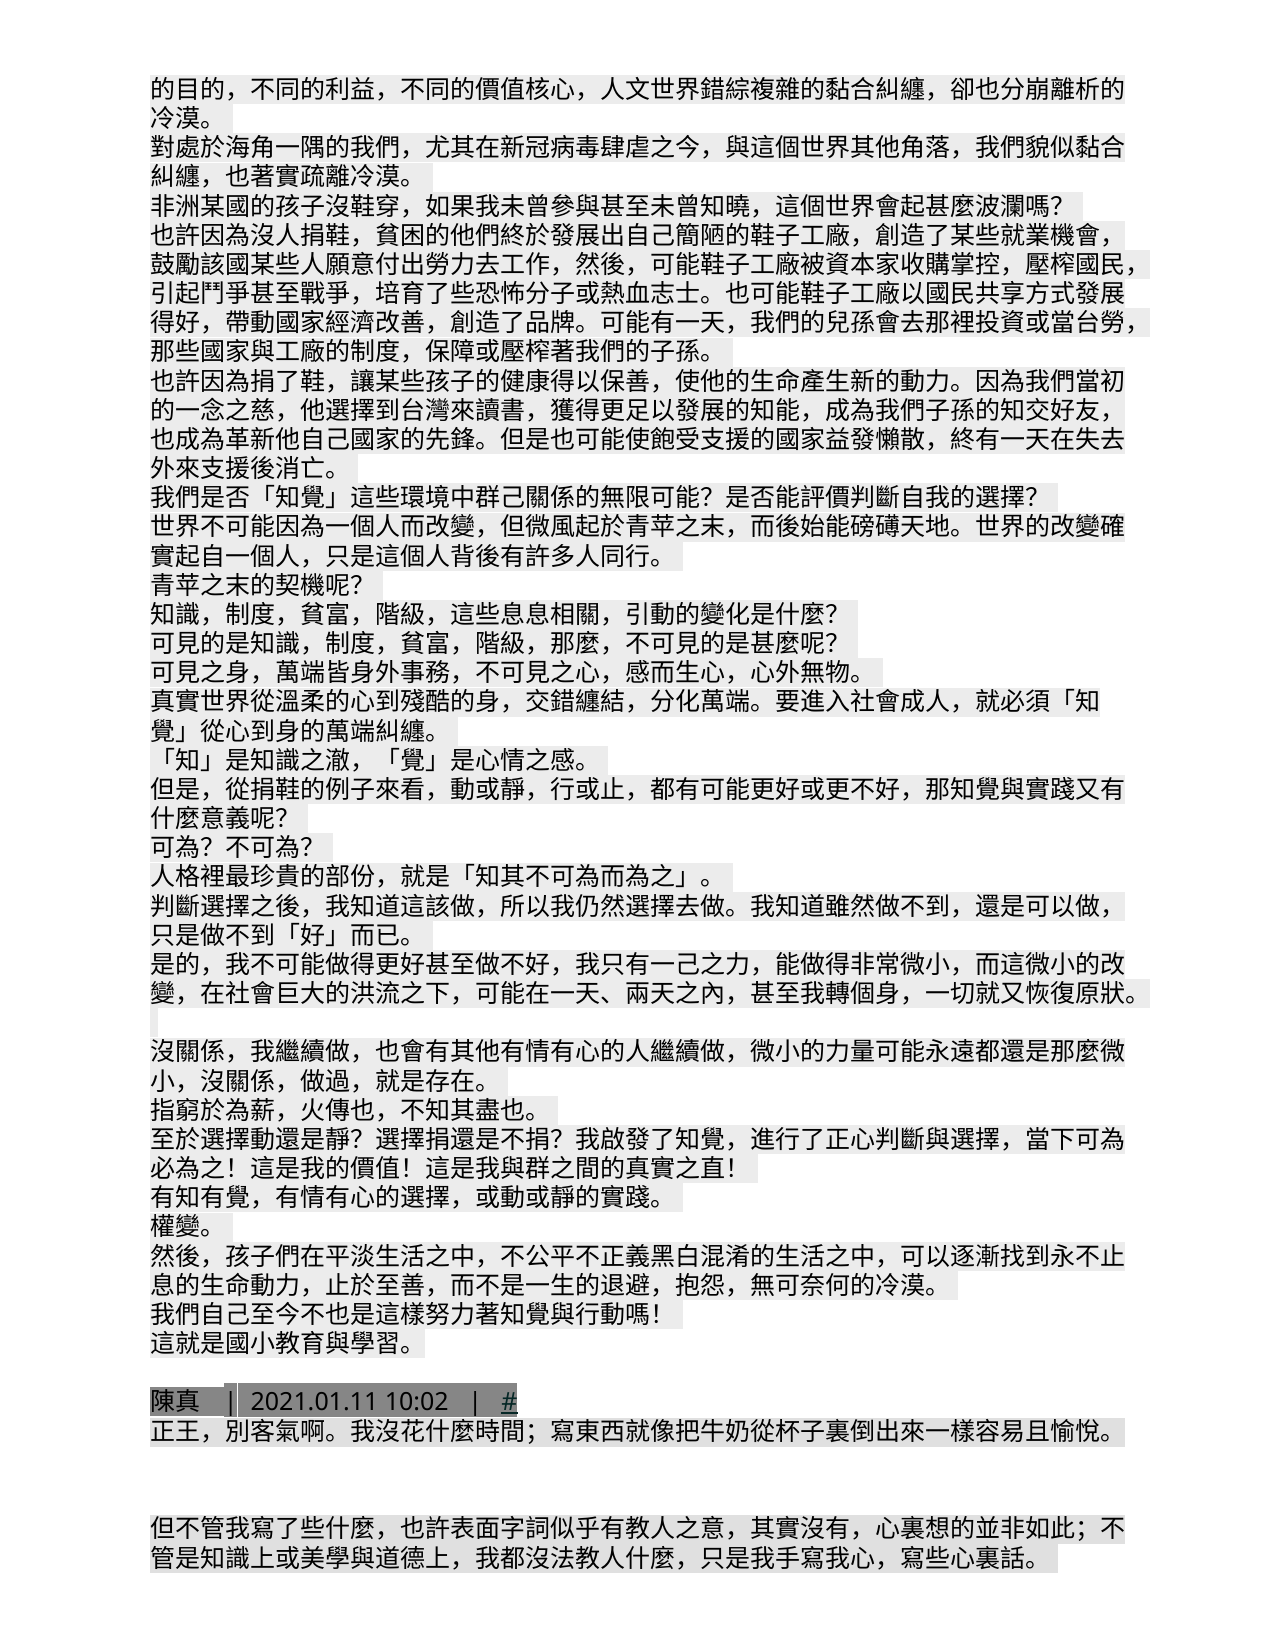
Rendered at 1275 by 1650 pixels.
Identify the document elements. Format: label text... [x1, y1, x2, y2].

text 陳真 | 2021.01.11 10:02 | # [150, 1383, 1125, 1417]
text 人類的存在於時間長河中僅如一瞬，然而人生短促，就這麼一瞬，幾千年累積的文化痕跡已經極盛欲衰。人與人之間，社群與社群之間，國與國之間，經濟體與經濟體之間，不同的目的，不同的利益，不同的價值核心，人文世界錯綜複雜的黏合糾纏，卻也分崩離析的冷漠。 對處於海角一隅的我們，尤其在新冠病毒肆虐之今，與這個世界其他角落，我們貌似黏合糾纏，也著實疏離冷漠。 非洲某國的孩子沒鞋穿，如果我未曾參與甚至未曾知曉，這個世界會起甚麼波瀾嗎？ 也許因為沒人捐鞋，貧困的他們終於發展出自己簡陋的鞋子工廠，創造了某些就業機會，鼓勵該國某些人願意付出勞力去工作，然後，可能鞋子工廠被資本家收購掌控，壓榨國民，引起鬥爭甚至戰爭，培育了些恐怖分子或熱血志士。也可能鞋子工廠以國民共享方式發展得好，帶動國家經濟改善，創造了品牌。可能有一天，我們的兒孫會去那裡投資或當台勞，那些國家與工廠的制度，保障或壓榨著我們的子孫。 也許因為捐了鞋，讓某些孩子的健康得以保善，使他的生命產生新的動力。因為我們當初的一念之慈，他選擇到台灣來讀書，獲得更足以發展的知能，成為我們子孫的知交好友，也成為革新他自己國家的先鋒。但是也可能使飽受支援的國家益發懶散，終有一天在失去外來支援後消亡。 我們是否「知覺」這些環境中群己關係的無限可能？是否能評價判斷自我的選擇？ 世界不可能因為一個人而改變，但微風起於青苹之末，而後始能磅礡天地。世界的改變確實起自一個人，只是這個人背後有許多人同行。 青苹之末的契機呢？ 知識，制度，貧富，階級，這些息息相關，引動的變化是什麼？ 可見的是知識，制度，貧富，階級，那麼，不可見的是甚麼呢？ 可見之身，萬端皆身外事務，不可見之心，感而生心，心外無物。 真實世界從溫柔的心到殘酷的身，交錯纏結，分化萬端。要進入社會成人，就必須「知覺」從心到身的萬端糾纏。 「知」是知識之澈，「覺」是心情之感。 但是，從捐鞋的例子來看，動或靜，行或止，都有可能更好或更不好，那知覺與實踐又有什麼意義呢？ 可為？不可為？ 人格裡最珍貴的部份，就是「知其不可為而為之」。 判斷選擇之後，我知道這該做，所以我仍然選擇去做。我知道雖然做不到，還是可以做，只是做不到「好」而已。 是的，我不可能做得更好甚至做不好，我只有一己之力，能做得非常微小，而這微小的改變，在社會巨大的洪流之下，可能在一天、兩天之內，甚至我轉個身，一切就又恢復原狀。 沒關係，我繼續做，也會有其他有情有心的人繼續做，微小的力量可能永遠都還是那麼微小，沒關係，做過，就是存在。 指窮於為薪，火傳也，不知其盡也。 至於選擇動還是靜？選擇捐還是不捐？我啟發了知覺，進行了正心判斷與選擇，當下可為必為之！這是我的價值！這是我與群之間的真實之直！ 有知有覺，有情有心的選擇，或動或靜的實踐。 權變。 然後，孩子們在平淡生活之中，不公平不正義黑白混淆的生活之中，可以逐漸找到永不止息的生命動力，止於至善，而不是一生的退避，抱怨，無可奈何的冷漠。 我們自己至今不也是這樣努力著知覺與行動嗎！ 這就是國小教育與學習。 [150, 75, 1125, 1358]
text 正王，別客氣啊。我沒花什麼時間；寫東西就像把牛奶從杯子裏倒出來一樣容易且愉悅。 但不管我寫了些什麼，也許表面字詞似乎有教人之意，其實沒有，心裏想的並非如此；不管是知識上或美學與道德上，我都沒法教人什麼，只是我手寫我心，寫些心裏話。 我始終不太願意受訪，主要原因之一就是覺得彆扭；不管見過多少世面，鄉下人似乎永遠就是鄉下人，我沒辦法巍巍峨峨地站在一種好像比人高的位置上說話，那會讓我感到一種羞愧。當人們有此誤解，彷彿我說的一切也將遭到誤解而全然失去意義。 至於前文所說的哲普之「通俗」，既是貶意，卻也充滿極高敬意，庸俗到頭來似乎反而打敗了一切的深刻；一如卑微的鄉下人因其卑微，反倒擁有了一種高貴的尊嚴。 劍橋第一年，在正式寫作論文之前，得先在半年內交出三篇五千字的小論文。我生平第一篇哲學文章叫做《How natural can naturalized epistemology be?》，得到校內外幾位評審老師很高的評價，甚至叫我擴充內容，把它投稿給哲學期刊，但我沒有照做，以為那只是一個哲學新鮮人僅僅只花了幾天工夫的牛刀小試。後來才發現，即便我再奮鬥個20年，所謂「思想」的水平，大概也就是20幾年前那樣一篇小論文的格局，不會更深刻了。 話雖如此，但我並不認為這是一種缺陷，而只是一種關於人事物極限的「病識感」，一種insight，就如同我在那篇小論文的開頭所引用的一段「卷頭語」，取自莎士比亞的《哈姆雷特》，那句話是這麼說的："There are more things in Heaven and Earth, Horatio, / Than are dreamt of in your philosophy [science]."。這話不好翻譯，一翻就俗，意思是說：天地之間，有著比你的哲學或科學所能想像還要更深刻的東西。 之所以講這個是想說，希望我沒有透過文字反而製造了更多的誤解。我從來不敢看自己的文字在網路上究竟如何流傳，也禁止學姐及小孩去搜尋，因為那很可能只會讓我對自己的表達能力徹底喪失信心。 [150, 1417, 1125, 1573]
